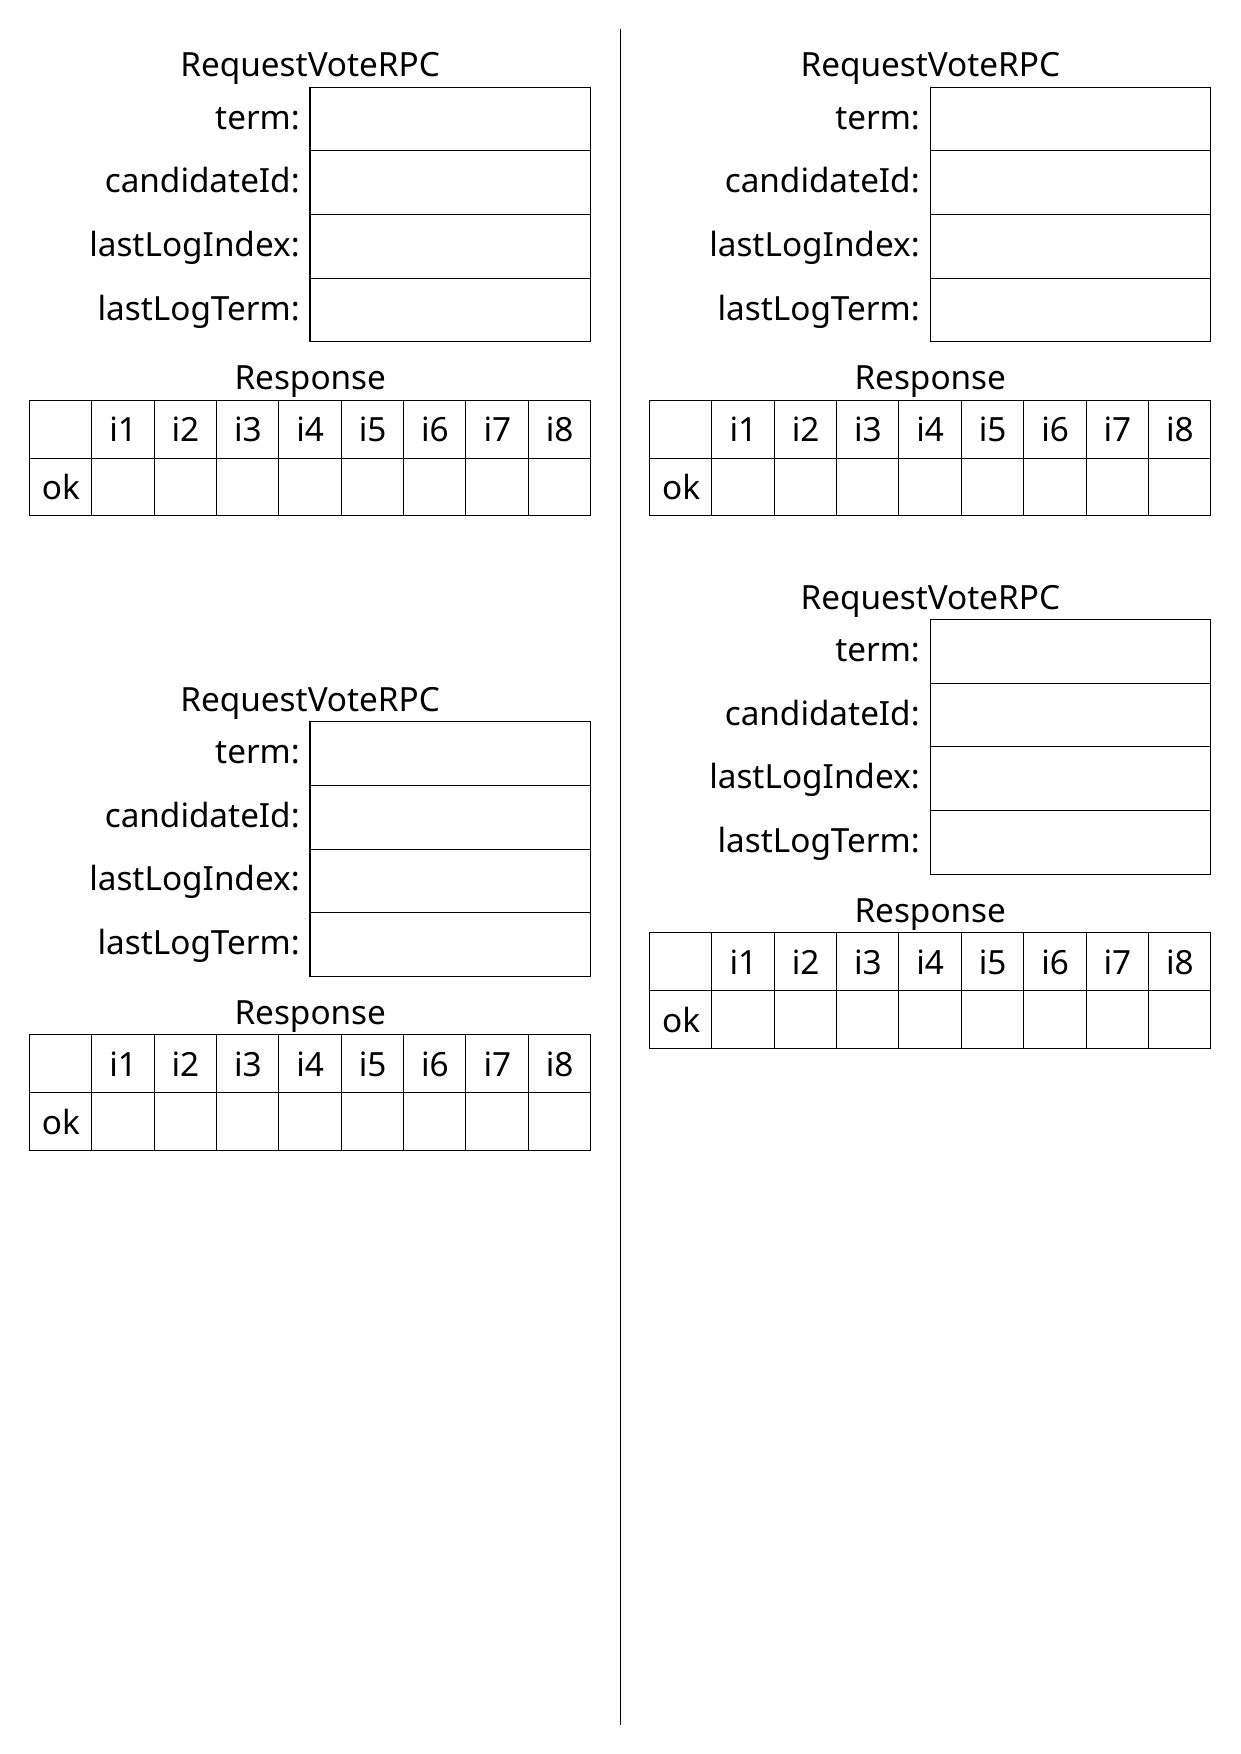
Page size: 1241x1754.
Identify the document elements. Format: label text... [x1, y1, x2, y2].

table_header i7 [1087, 401, 1148, 457]
table_cell ok [30, 1093, 91, 1150]
table_cell [311, 786, 590, 848]
table_cell [311, 279, 590, 341]
text Response [649, 874, 1211, 932]
table_cell [962, 459, 1023, 515]
table_header i1 [712, 401, 774, 457]
table_header i2 [155, 401, 216, 457]
table_cell [279, 1093, 341, 1150]
table_cell [899, 459, 961, 515]
table_cell [775, 991, 836, 1048]
table_cell [931, 151, 1210, 214]
table_header [30, 401, 91, 457]
table_cell [899, 991, 961, 1048]
table_header i1 [92, 1035, 154, 1092]
table_cell [931, 279, 1210, 341]
table_cell [1087, 991, 1148, 1048]
table_cell [311, 913, 590, 976]
table_cell [931, 747, 1210, 810]
table_header [650, 401, 711, 457]
table_cell [931, 684, 1210, 746]
table_cell [962, 991, 1023, 1048]
table_header i1 [92, 401, 154, 457]
table_header i6 [404, 1035, 465, 1092]
table_cell [217, 1093, 278, 1150]
table_cell [775, 459, 836, 515]
table_cell [92, 459, 154, 515]
text Response [649, 342, 1211, 399]
table_cell lastLogIndex: [30, 849, 309, 912]
text Response [29, 977, 591, 1034]
table_header [931, 620, 1210, 683]
table_header i6 [1024, 933, 1086, 990]
table_header i5 [342, 401, 403, 457]
table_header i5 [962, 933, 1023, 990]
table_cell [155, 1093, 216, 1150]
table_cell [529, 459, 590, 515]
table_cell [1024, 991, 1086, 1048]
table_cell lastLogTerm: [650, 278, 930, 341]
table_cell ok [30, 459, 91, 515]
table_cell [311, 151, 590, 214]
table_cell [404, 459, 465, 515]
table_header i2 [775, 401, 836, 457]
table_header i4 [899, 401, 961, 457]
table_cell [404, 1093, 465, 1150]
table_cell [466, 459, 528, 515]
table_cell [342, 1093, 403, 1150]
table_cell [529, 1093, 590, 1150]
table_cell lastLogTerm: [650, 810, 930, 873]
table_cell candidateId: [30, 150, 309, 214]
text RequestVoteRPC [649, 29, 1211, 87]
table_cell [155, 459, 216, 515]
table_cell [712, 991, 774, 1048]
table_header [311, 722, 590, 785]
table_cell [837, 991, 898, 1048]
table_cell candidateId: [30, 785, 309, 848]
table_header [30, 1035, 91, 1092]
table_header i7 [466, 401, 528, 457]
table_cell [837, 459, 898, 515]
table_cell [342, 459, 403, 515]
table_cell [931, 215, 1210, 278]
table_header i8 [529, 1035, 590, 1092]
table_header i4 [279, 1035, 341, 1092]
table_cell lastLogIndex: [650, 214, 930, 278]
table_cell candidateId: [650, 150, 930, 214]
table_header i2 [155, 1035, 216, 1092]
table_cell ok [650, 991, 711, 1048]
table_cell [1087, 459, 1148, 515]
table_cell [92, 1093, 154, 1150]
table_header i3 [217, 401, 278, 457]
table_cell [1149, 459, 1210, 515]
table_cell [311, 215, 590, 278]
table_cell [217, 459, 278, 515]
table_header i7 [466, 1035, 528, 1092]
table_header i3 [837, 401, 898, 457]
table_cell [466, 1093, 528, 1150]
text RequestVoteRPC [649, 562, 1211, 619]
table_cell lastLogTerm: [30, 278, 309, 341]
table_cell [1149, 991, 1210, 1048]
table_header i2 [775, 933, 836, 990]
table_header i4 [899, 933, 961, 990]
table_header [650, 933, 711, 990]
table_cell lastLogIndex: [650, 746, 930, 810]
table_header i4 [279, 401, 341, 457]
table_header term: [30, 87, 309, 150]
table_header term: [30, 721, 309, 785]
table_header i6 [404, 401, 465, 457]
text Response [29, 342, 591, 399]
table_cell candidateId: [650, 683, 930, 746]
table_cell [311, 850, 590, 912]
table_header [311, 88, 590, 150]
text RequestVoteRPC [29, 29, 591, 87]
table_cell [712, 459, 774, 515]
table_header i1 [712, 933, 774, 990]
table_header i3 [837, 933, 898, 990]
table_cell lastLogTerm: [30, 912, 309, 976]
table_header i7 [1087, 933, 1148, 990]
table_cell [931, 811, 1210, 873]
table_cell lastLogIndex: [30, 214, 309, 278]
table_header i5 [962, 401, 1023, 457]
table_header i8 [529, 401, 590, 457]
table_header i8 [1149, 401, 1210, 457]
table_cell [1024, 459, 1086, 515]
table_header i3 [217, 1035, 278, 1092]
table_header i5 [342, 1035, 403, 1092]
table_cell [279, 459, 341, 515]
text RequestVoteRPC [29, 664, 591, 721]
table_header i8 [1149, 933, 1210, 990]
table_cell ok [650, 459, 711, 515]
table_header [931, 88, 1210, 150]
table_header term: [650, 619, 930, 683]
table_header i6 [1024, 401, 1086, 457]
table_header term: [650, 87, 930, 150]
